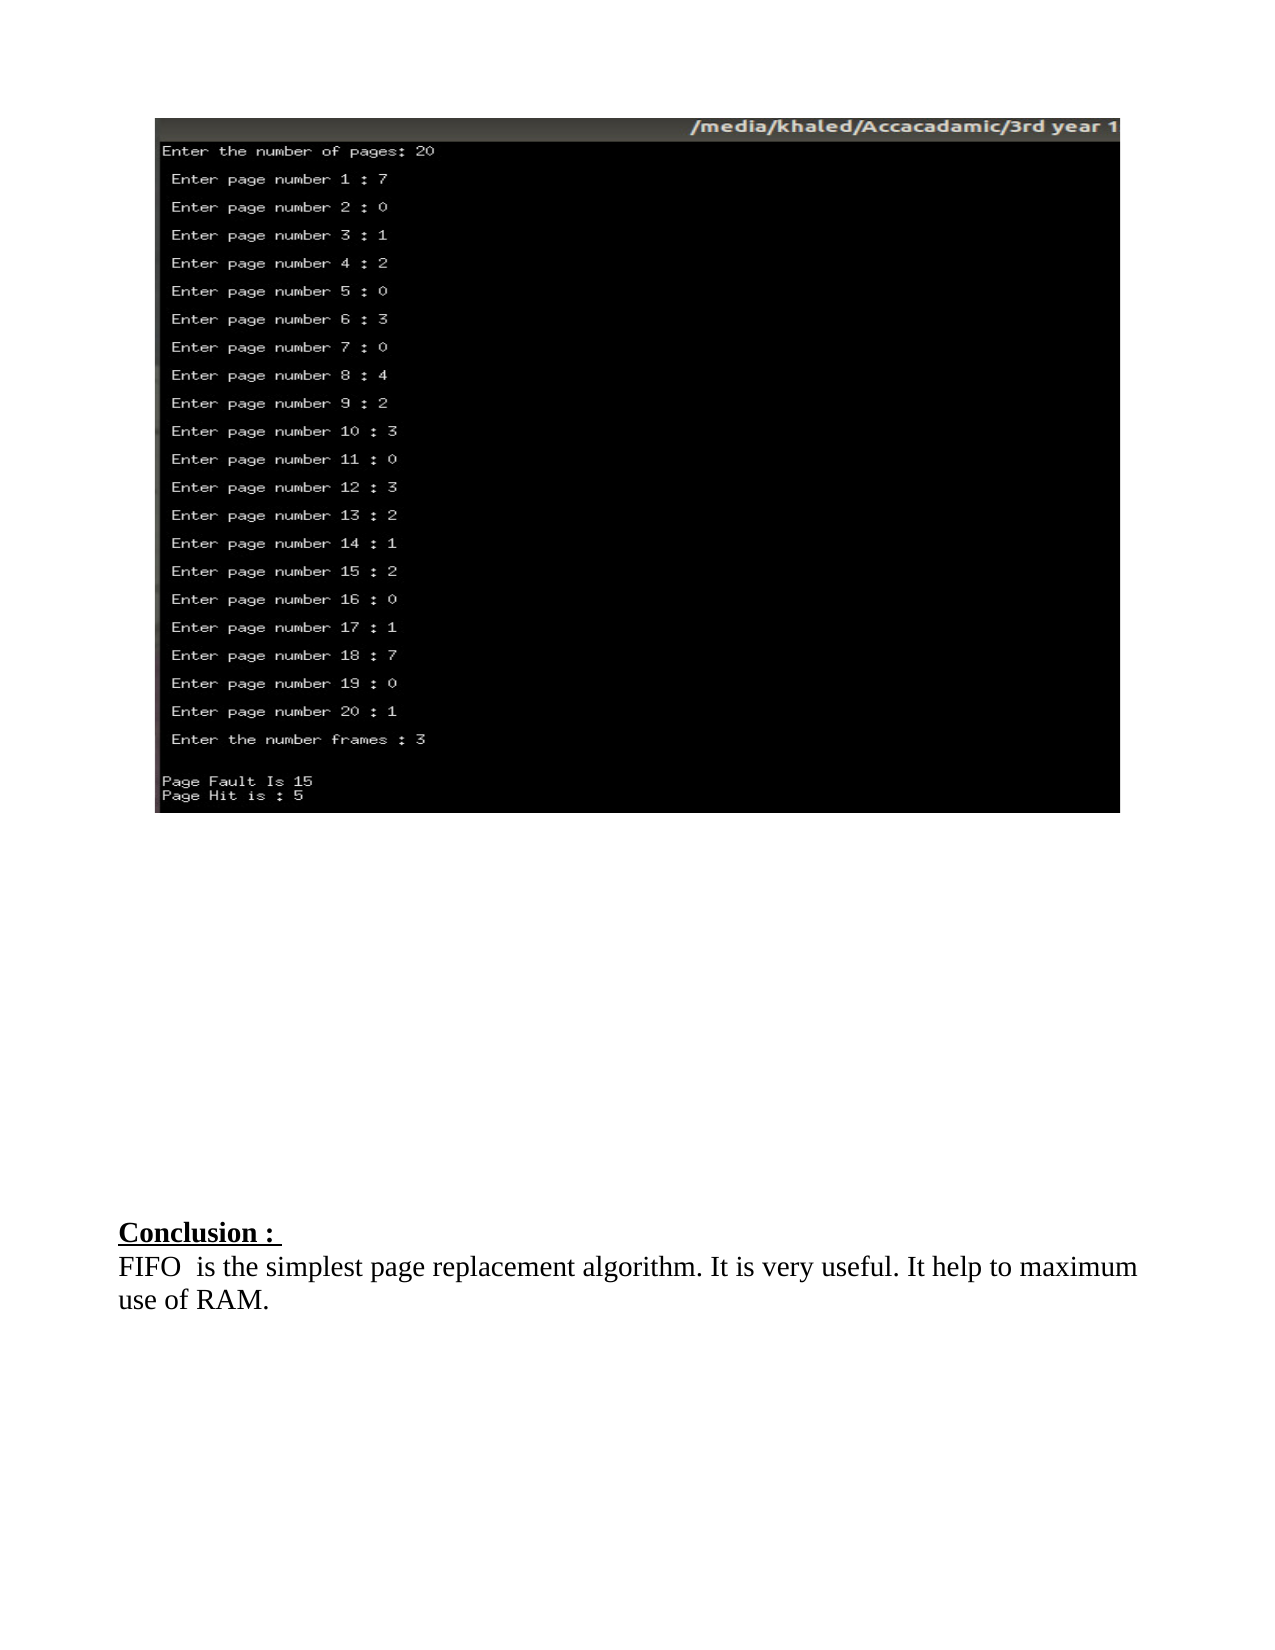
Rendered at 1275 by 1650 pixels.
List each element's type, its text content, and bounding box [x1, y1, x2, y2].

picture [154, 118, 1121, 813]
text Conclusion : [118, 1215, 1157, 1249]
text FIFO is the simplest page replacement algorithm. It is very useful. It help to maximum use of RAM. [118, 1249, 1157, 1316]
